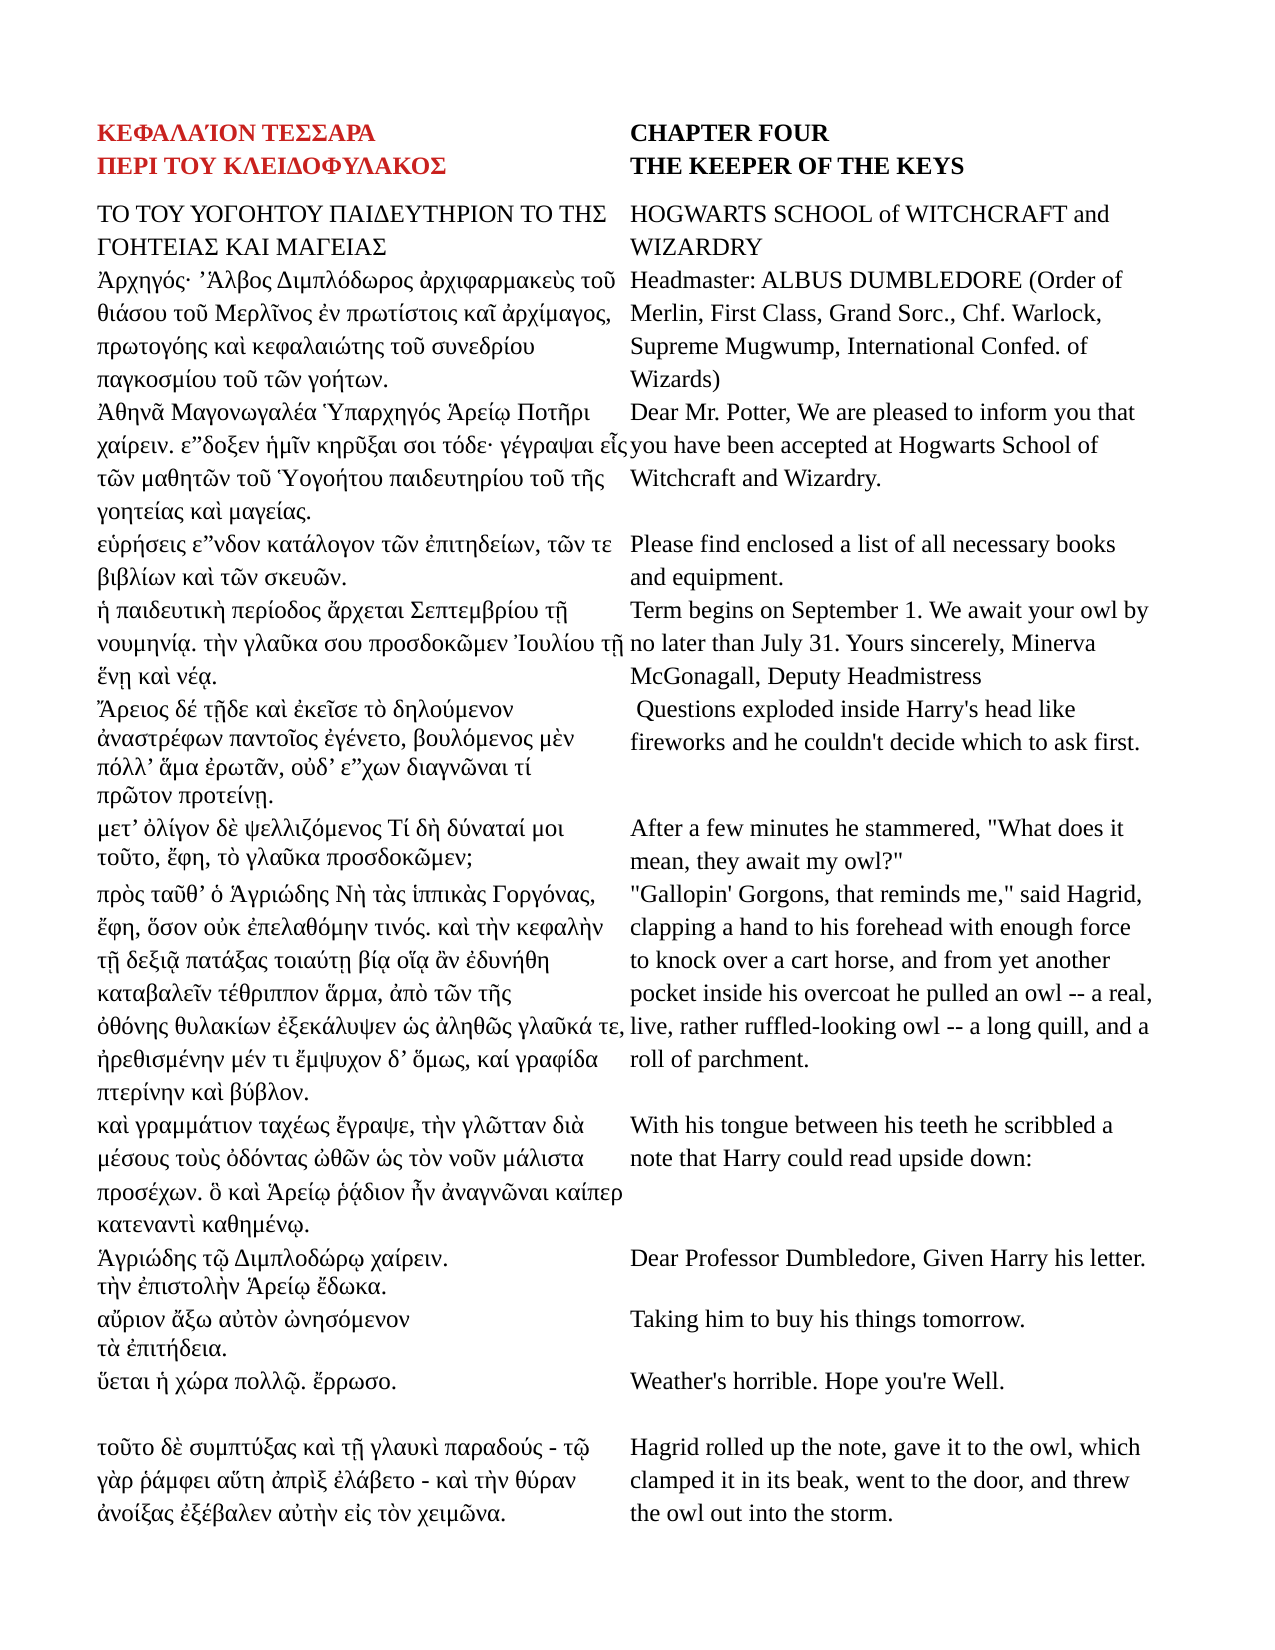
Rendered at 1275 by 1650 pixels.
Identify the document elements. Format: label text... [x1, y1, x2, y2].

table_cell HOGWARTS SCHOOL of WITCHCRAFT and WIZARDRY [630, 199, 1156, 265]
table_cell ΤΟ ΤΟΥ ΥΟΓΟΗΤΟΥ ΠΑΙΔΕΥΤΗΡΙΟΝ ΤΟ ΤΗΣ ΓΟΗΤΕΙΑΣ ΚΑΙ ΜΑΓΕΙΑΣ [97, 199, 630, 265]
table_cell [630, 1399, 1156, 1432]
table_cell Questions exploded inside Harry's head like fireworks and he couldn't decide which to ask first. [630, 694, 1156, 813]
table_cell "Gallopin' Gorgons, that reminds me," said Hagrid, clapping a hand to his forehead with enough force to knock over a cart horse, and from yet another pocket inside his overcoat he pulled an owl -- a real, live, rather ruffled-looking owl -- a long quill, and a roll of parchment. [630, 879, 1156, 1111]
table_cell Ἁγριώδης τῷ Διμπλοδώρῳ χαίρειν. τὴν ἐπιστολὴν Ἁρείῳ ἔδωκα. [97, 1243, 630, 1304]
table_cell αὔριον ἄξω αὐτὸν ὠνησόμενον τὰ ἐπιτήδεια. [97, 1304, 630, 1366]
table_cell μετ’ ὀλίγον δὲ ψελλιζόμενος Τί δὴ δύναταί μοι τοῦτο, ἔφη, τὸ γλαῦκα προσδοκῶμεν; [97, 813, 630, 879]
table_cell καὶ γραμμάτιον ταχέως ἔγραψε, τὴν γλῶτταν διὰ μέσους τοὺς ὀδόντας ὠθῶν ὡς τὸν νοῦν μάλιστα προσέχων. ὃ καὶ Ἁρείῳ ῥᾴδιον ἦν ἀναγνῶναι καίπερ κατεναντὶ καθημένῳ. [97, 1111, 630, 1243]
table_cell πρὸς ταῦθ’ ὁ Ἁγριώδης Νὴ τὰς ἱππικὰς Γοργόνας, ἔφη, ὅσον οὐκ ἐπελαθόμην τινός. καὶ τὴν κεφαλὴν τῇ δεξιᾷ πατάξας τοιαύτῃ βίᾳ οἵᾳ ἂν ἐδυνήθη καταβαλεῖν τέθριππον ἅρμα, ἀπὸ τῶν τῆς ὀθόνης θυλακίων ἐξεκάλυψεν ὡς ἀληθῶς γλαῦκά τε, ἠρεθισμένην μέν τι ἔμψυχον δ’ ὅμως, καί γραφίδα πτερίνην καὶ βύβλον. [97, 879, 630, 1111]
table_cell Dear Mr. Potter, We are pleased to inform you that you have been accepted at Hogwarts School of Witchcraft and Wizardry. [630, 397, 1156, 529]
table_cell Hagrid rolled up the note, gave it to the owl, which clamped it in its beak, went to the door, and threw the owl out into the storm. [630, 1432, 1156, 1531]
table_cell ὕεται ἡ χώρα πολλῷ. ἔρρωσο. [97, 1366, 630, 1399]
table_cell Ἀρχηγός· ’Ἁλβος Διμπλόδωρος ἀρχιφαρμακεὺς τοῦ θιάσου τοῦ Μερλῖνος ἐν πρωτίστοις καῖ ἀρχίμαγος, πρωτογόης καὶ κεφαλαιώτης τοῦ συνεδρίου παγκοσμίου τοῦ τῶν γοήτων. [97, 265, 630, 397]
table_cell εὑρήσεις ε”νδον κατάλογον τῶν ἐπιτηδείων, τῶν τε βιβλίων καὶ τῶν σκευῶν. [97, 529, 630, 595]
table_cell Taking him to buy his things tomorrow. [630, 1304, 1156, 1366]
table_cell After a few minutes he stammered, "What does it mean, they await my owl?" [630, 813, 1156, 879]
table_cell Ἀθηνᾶ Μαγονωγαλέα Ὑπαρχηγός Ἁρείῳ Ποτῆρι χαίρειν. ε”δοξεν ἡμῖν κηρῦξαι σοι τόδε· γέγραψαι εἷς τῶν μαθητῶν τοῦ Ὑογοήτου παιδευτηρίου τοῦ τῆς γοητείας καὶ μαγείας. [97, 397, 630, 529]
table_cell τοῦτο δὲ συμπτύξας καὶ τῇ γλαυκὶ παραδούς - τῷ γὰρ ῥάμφει αὕτη ἀπρὶξ ἐλάβετο - καὶ τὴν θύραν ἀνοίξας ἐξέβαλεν αὐτὴν εἰς τὸν χειμῶνα. [97, 1432, 630, 1531]
table_cell Term begins on September 1. We await your owl by no later than July 31. Yours sincerely, Minerva McGonagall, Deputy Headmistress [630, 595, 1156, 694]
table_header CHAPTER FOUR THE KEEPER OF THE KEYS [630, 118, 1156, 199]
table_cell Weather's horrible. Hope you're Well. [630, 1366, 1156, 1399]
table_cell Ἄρειος δέ τῇδε καὶ ἐκεῖσε τὸ δηλούμενον ἀναστρέφων παντοῖος ἐγένετο, βουλόμενος μὲν πόλλ’ ἅμα ἐρωτᾶν, οὐδ’ ε”χων διαγνῶναι τί πρῶτον προτείνῃ. [97, 694, 630, 813]
table_cell With his tongue between his teeth he scribbled a note that Harry could read upside down: [630, 1111, 1156, 1243]
table_cell Headmaster: ALBUS DUMBLEDORE (Order of Merlin, First Class, Grand Sorc., Chf. Warlock, Supreme Mugwump, International Confed. of Wizards) [630, 265, 1156, 397]
table_cell [97, 1399, 630, 1432]
table_cell Please find enclosed a list of all necessary books and equipment. [630, 529, 1156, 595]
table_cell Dear Professor Dumbledore, Given Harry his letter. [630, 1243, 1156, 1304]
table_cell ἡ παιδευτικὴ περίοδος ἄρχεται Σεπτεμβρίου τῇ νουμηνίᾳ. τὴν γλαῦκα σου προσδοκῶμεν Ἰουλίου τῇ ἕνῃ καὶ νέᾳ. [97, 595, 630, 694]
table_header ΚΕΦΑΛΑΊΟΝ ΤΕΣΣΑΡΑ ΠΕΡΙ ΤΟΥ ΚΛΕΙΔΟΦΥΛΑΚΟΣ [97, 118, 630, 199]
